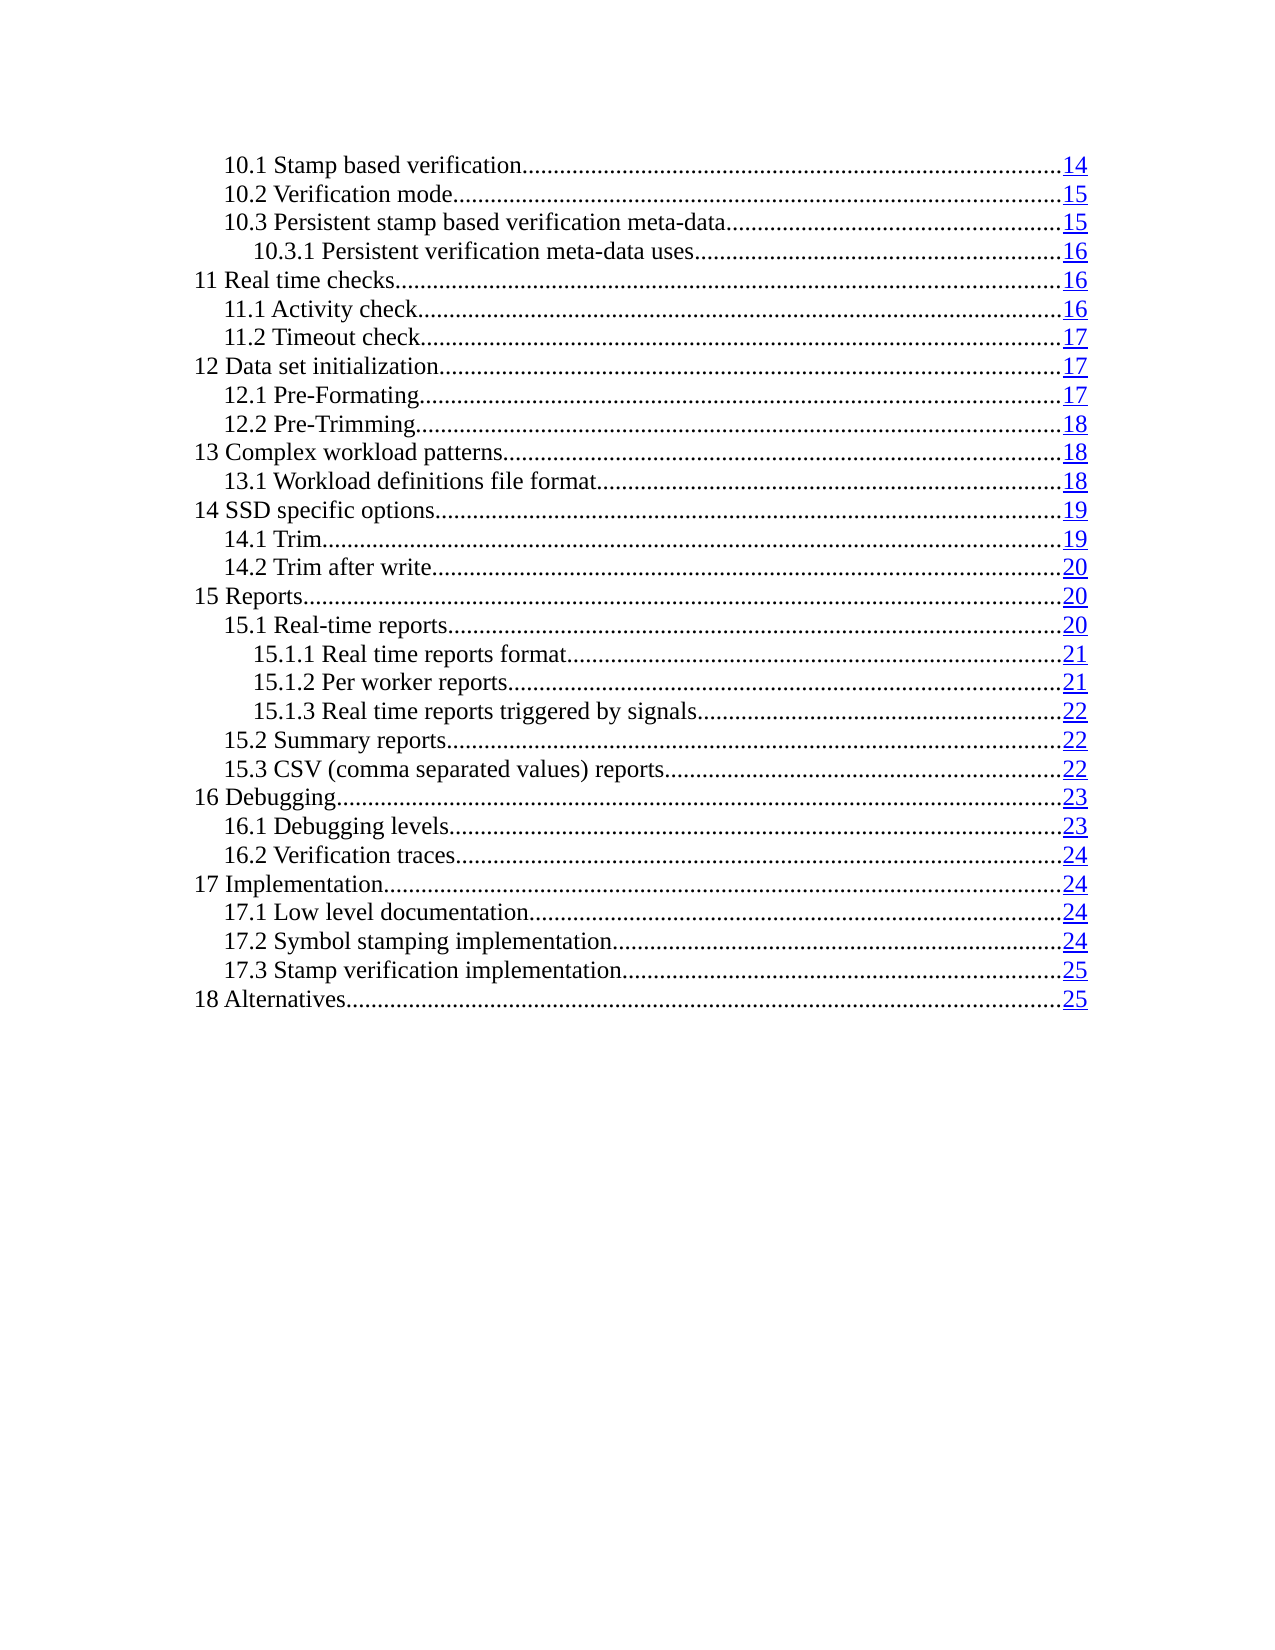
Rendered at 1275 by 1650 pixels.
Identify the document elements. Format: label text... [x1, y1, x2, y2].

text 17.2 Symbol stamping implementation 24 [217, 926, 1087, 955]
text 17.3 Stamp verification implementation 25 [217, 955, 1087, 984]
text 10.3.1 Persistent verification meta-data uses 16 [246, 236, 1087, 265]
text 15 Reports 20 [187, 581, 1087, 610]
text 14.1 Trim 19 [217, 524, 1087, 552]
text 12 Data set initialization 17 [187, 351, 1087, 380]
text 10.2 Verification mode 15 [217, 179, 1087, 207]
text 11.1 Activity check 16 [217, 294, 1087, 322]
text 12.2 Pre-Trimming 18 [217, 409, 1087, 437]
text 16.2 Verification traces 24 [217, 840, 1087, 869]
text 10.3 Persistent stamp based verification meta-data 15 [217, 207, 1087, 236]
text 15.1.2 Per worker reports 21 [246, 667, 1087, 696]
text 11 Real time checks 16 [187, 265, 1087, 294]
text 15.2 Summary reports 22 [217, 725, 1087, 754]
text 13.1 Workload definitions file format 18 [217, 466, 1087, 495]
text 10.1 Stamp based verification 14 [217, 150, 1087, 179]
text 15.1 Real-time reports 20 [217, 610, 1087, 639]
text 15.1.1 Real time reports format 21 [246, 639, 1087, 667]
text 14 SSD specific options 19 [187, 495, 1087, 524]
text 11.2 Timeout check 17 [217, 322, 1087, 351]
text 12.1 Pre-Formating 17 [217, 380, 1087, 409]
text 18 Alternatives 25 [187, 984, 1087, 1012]
text 13 Complex workload patterns 18 [187, 437, 1087, 466]
text 15.1.3 Real time reports triggered by signals 22 [246, 696, 1087, 725]
text 16 Debugging 23 [187, 782, 1087, 811]
text 16.1 Debugging levels 23 [217, 811, 1087, 840]
text 17.1 Low level documentation 24 [217, 897, 1087, 926]
text 15.3 CSV (comma separated values) reports 22 [217, 754, 1087, 782]
text 14.2 Trim after write 20 [217, 552, 1087, 581]
text 17 Implementation 24 [187, 869, 1087, 897]
